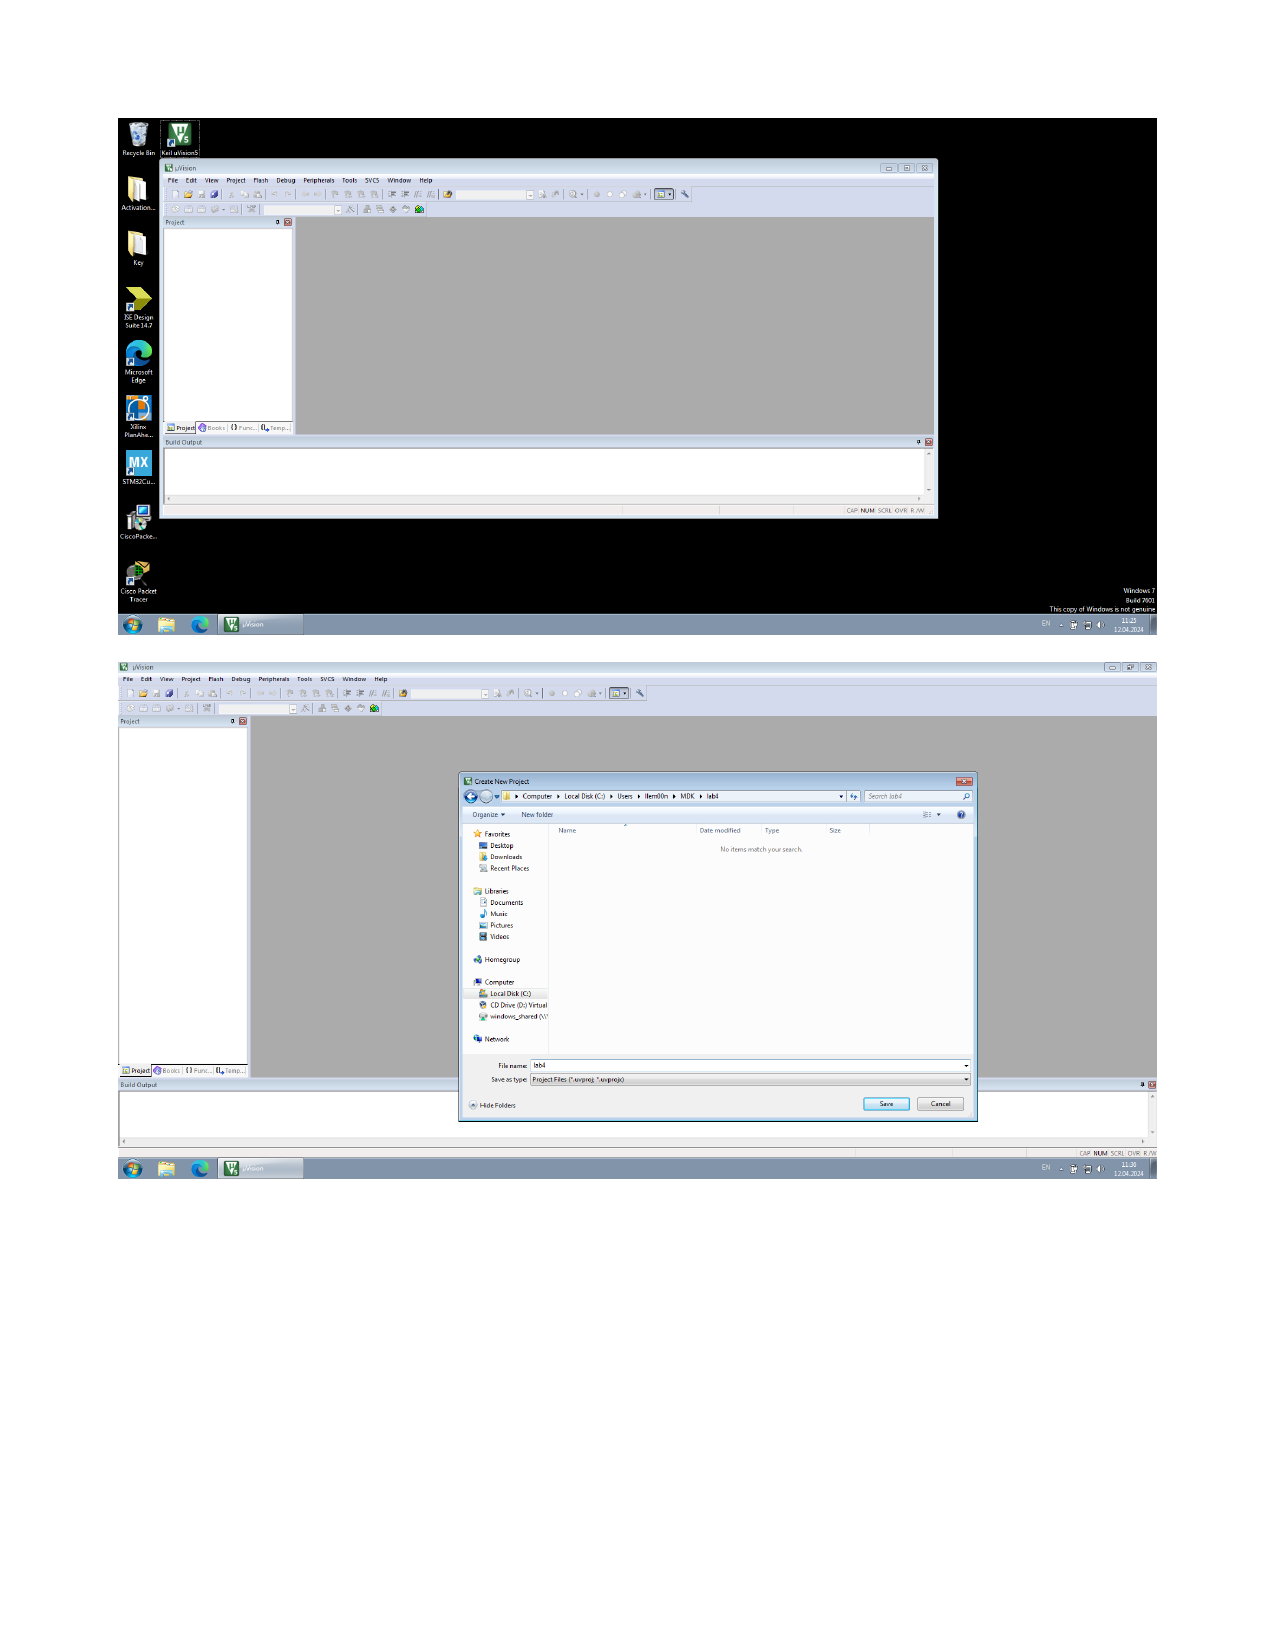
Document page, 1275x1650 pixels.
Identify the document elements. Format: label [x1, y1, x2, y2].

picture [118, 662, 1157, 1179]
picture [118, 118, 1157, 635]
